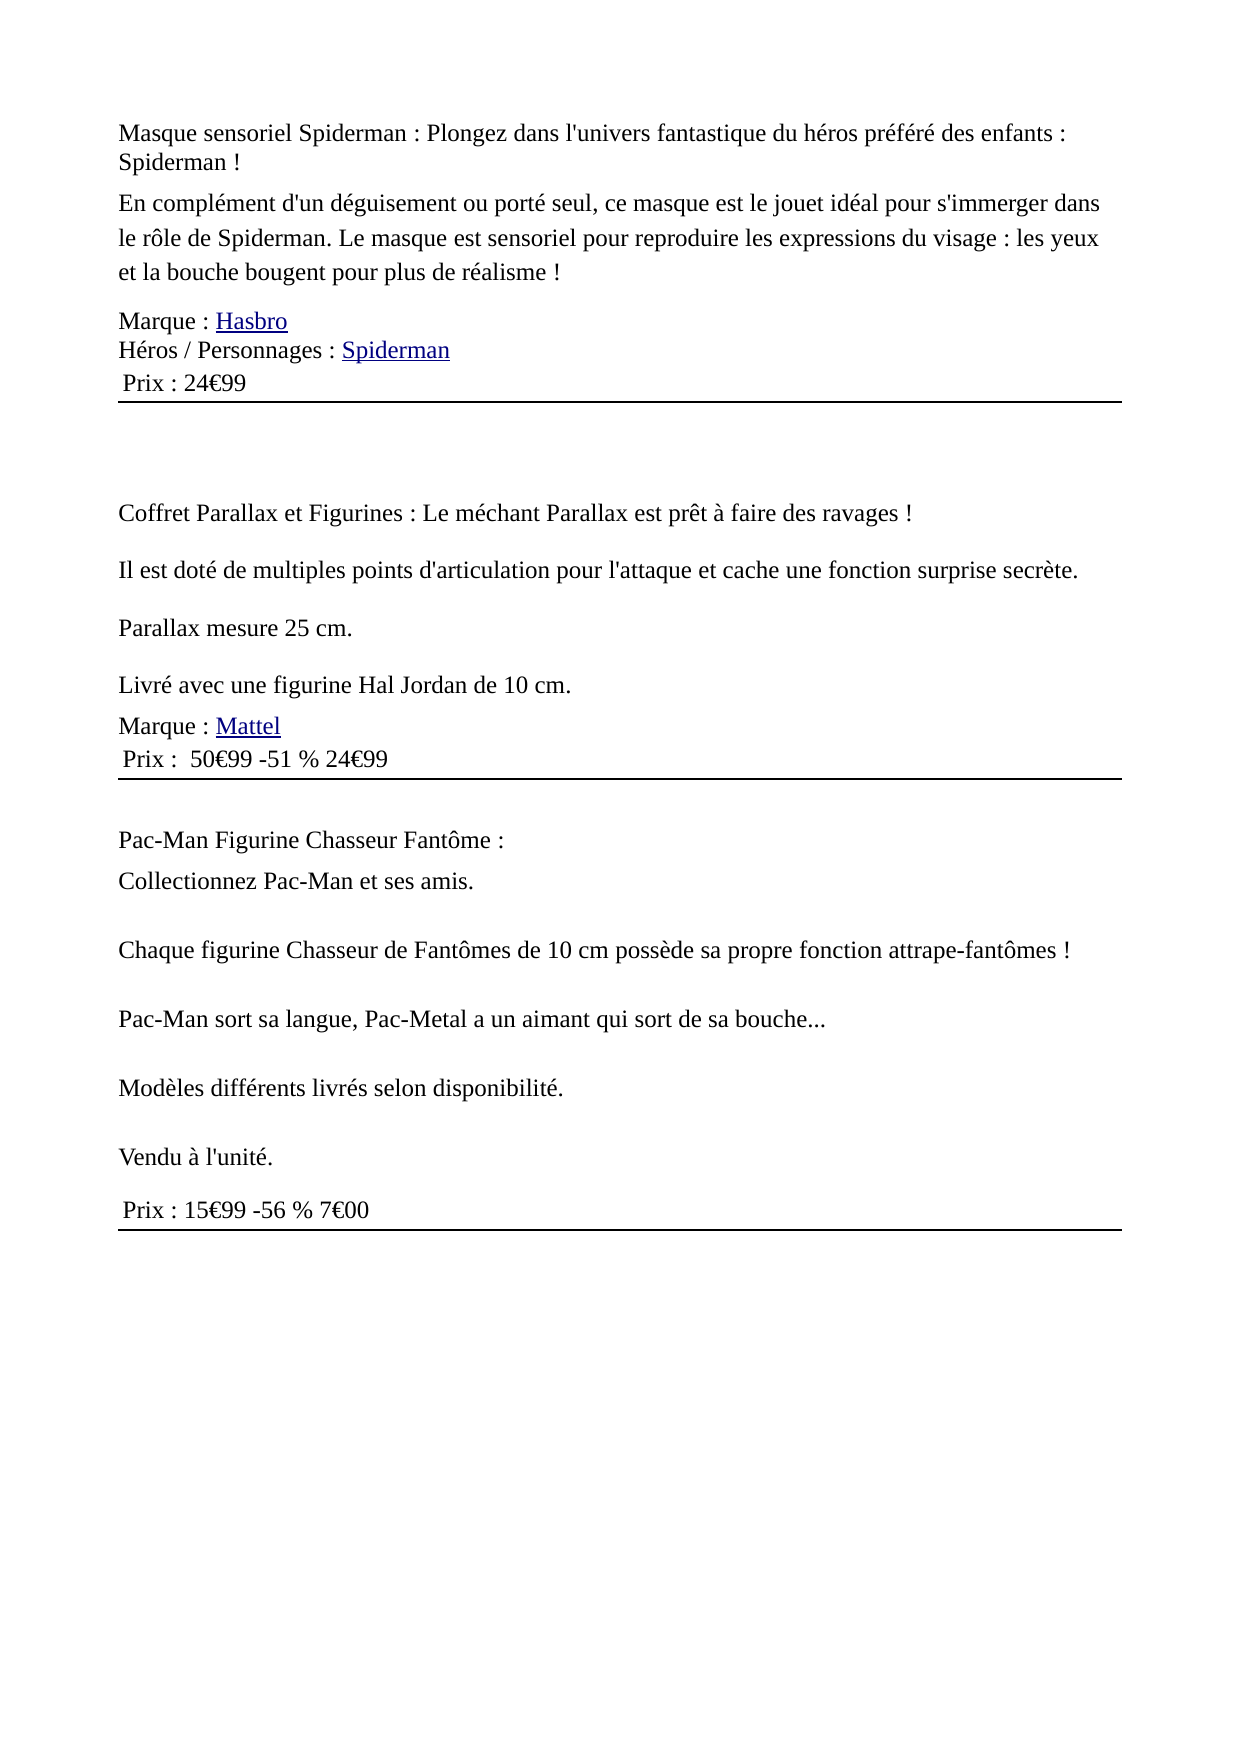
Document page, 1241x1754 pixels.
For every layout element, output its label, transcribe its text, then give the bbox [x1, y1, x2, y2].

subtitle Masque sensoriel Spiderman : Plongez dans l'univers fantastique du héros préféré des enfants : Spiderman ! [118, 118, 1122, 176]
text Prix : 15€99 -56 % 7€00 [118, 1191, 1122, 1229]
text Prix : 24€99 [118, 364, 1122, 401]
subtitle Pac-Man Figurine Chasseur Fantôme : [118, 825, 1122, 854]
text Collectionnez Pac-Man et ses amis. Chaque figurine Chasseur de Fantômes de 10 cm possède sa propre fonction attrape-fantômes ! Pac-Man sort sa langue, Pac-Metal a un aimant qui sort de sa bouche... Modèles différents livrés selon disponibilité. Vendu à l'unité. [118, 866, 1122, 1171]
text Marque : Hasbro [118, 306, 1122, 335]
subtitle Coffret Parallax et Figurines : Le méchant Parallax est prêt à faire des ravages ! Il est doté de multiples points d'articulation pour l'attaque et cache une fonction surprise secrète. Parallax mesure 25 cm. Livré avec une figurine Hal Jordan de 10 cm. [118, 498, 1122, 699]
text Prix : 50€99 -51 % 24€99 [118, 740, 1122, 778]
text Marque : Mattel [118, 711, 1122, 740]
text Héros / Personnages : Spiderman [118, 335, 1122, 364]
text En complément d'un déguisement ou porté seul, ce masque est le jouet idéal pour s'immerger dans le rôle de Spiderman. Le masque est sensoriel pour reproduire les expressions du visage : les yeux et la bouche bougent pour plus de réalisme ! [118, 188, 1122, 286]
